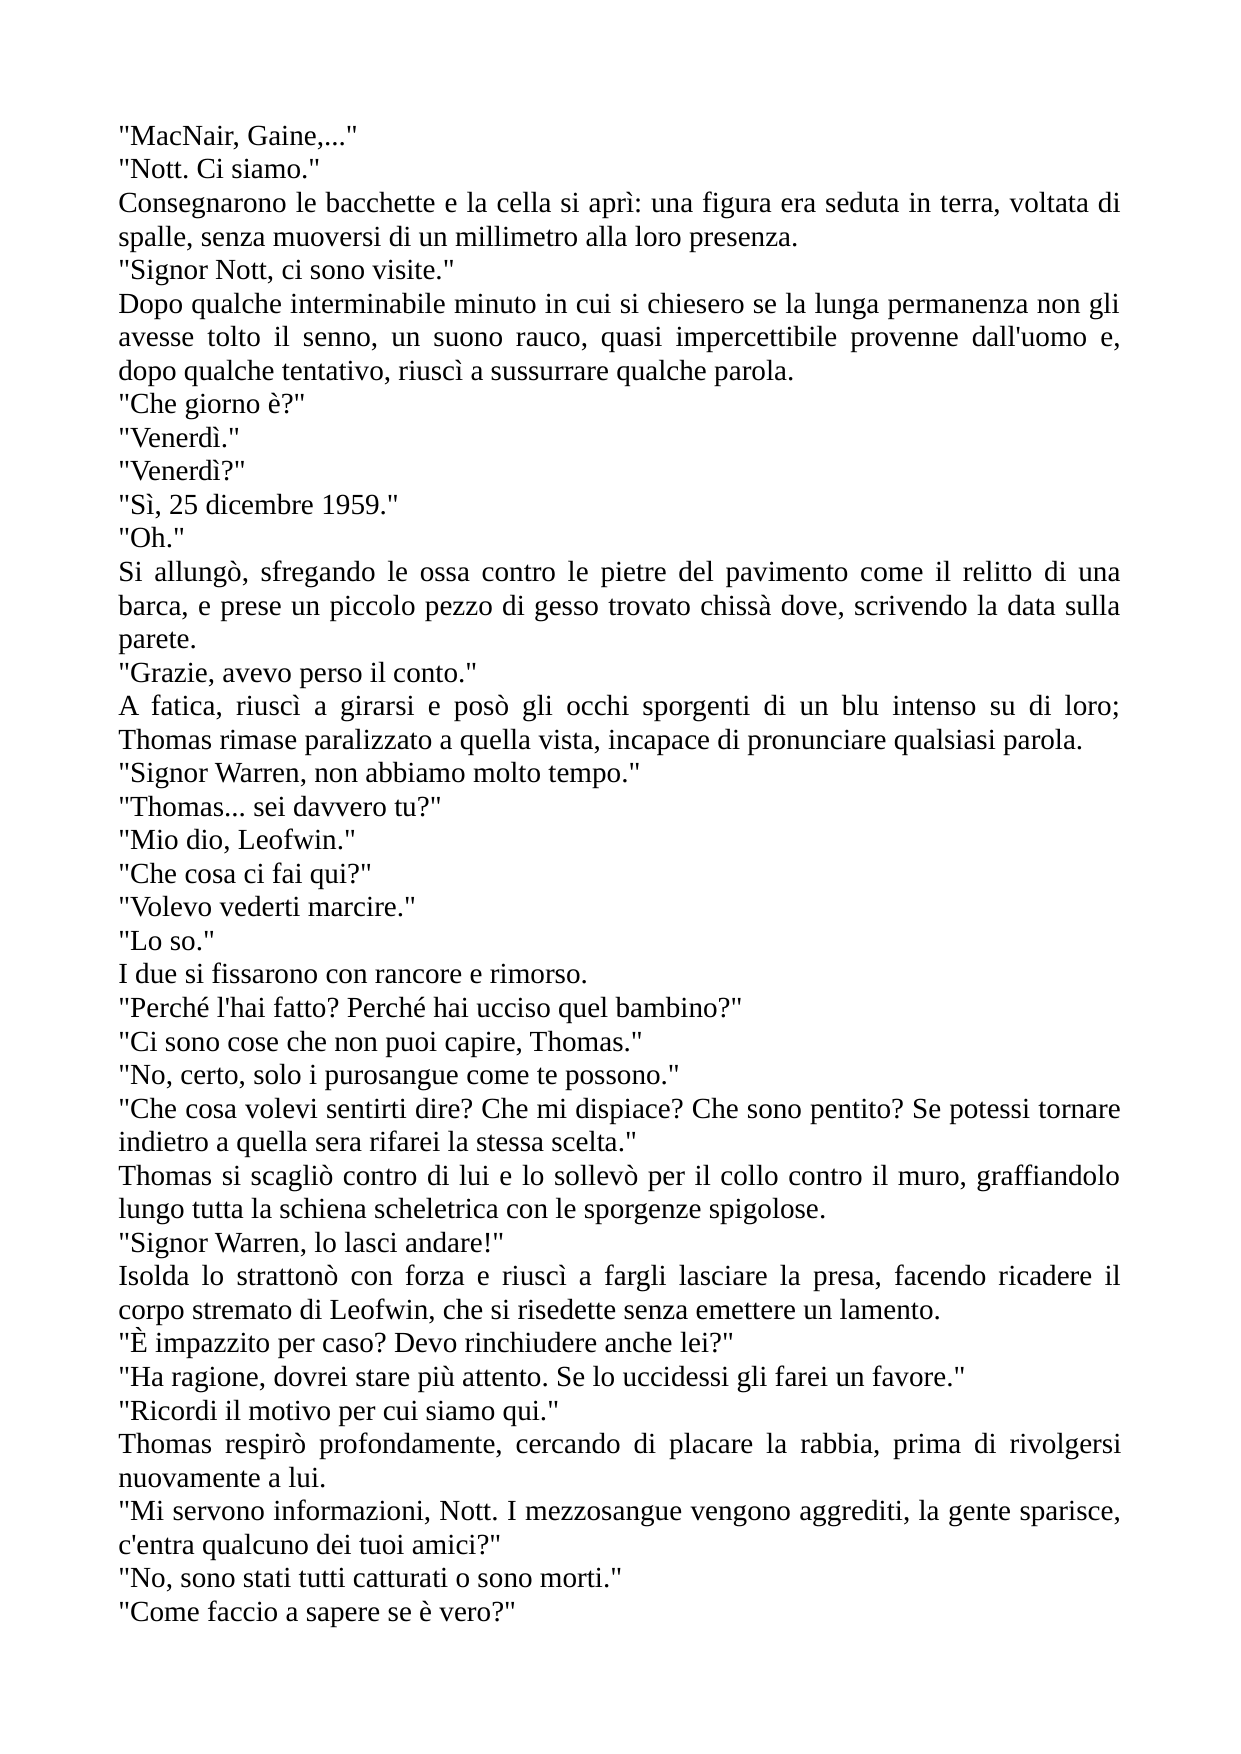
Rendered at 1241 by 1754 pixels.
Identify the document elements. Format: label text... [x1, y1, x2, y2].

text "Oh." [118, 521, 1122, 554]
text "Venerdì." [118, 420, 1122, 453]
text "Nott. Ci siamo." [118, 152, 1122, 185]
text "Lo so." [118, 923, 1122, 957]
text "Volevo vederti marcire." [118, 889, 1122, 923]
text Si allungò, sfregando le ossa contro le pietre del pavimento come il relitto di una barca, e prese un piccolo pezzo di gesso trovato chissà dove, scrivendo la data sulla parete. [118, 554, 1122, 655]
text I due si fissarono con rancore e rimorso. [118, 957, 1122, 990]
text "Thomas... sei davvero tu?" [118, 789, 1122, 822]
text "No, sono stati tutti catturati o sono morti." [118, 1560, 1122, 1594]
text "Che giorno è?" [118, 386, 1122, 420]
text "Ci sono cose che non puoi capire, Thomas." [118, 1024, 1122, 1057]
text "È impazzito per caso? Devo rinchiudere anche lei?" [118, 1326, 1122, 1359]
text "Perché l'hai fatto? Perché hai ucciso quel bambino?" [118, 990, 1122, 1024]
text "MacNair, Gaine,..." [118, 118, 1122, 152]
text Thomas respirò profondamente, cercando di placare la rabbia, prima di rivolgersi nuovamente a lui. [118, 1426, 1122, 1493]
text "Venerdì?" [118, 453, 1122, 487]
text "Sì, 25 dicembre 1959." [118, 487, 1122, 521]
text "Che cosa ci fai qui?" [118, 856, 1122, 889]
text "Signor Nott, ci sono visite." [118, 252, 1122, 286]
text "Signor Warren, lo lasci andare!" [118, 1225, 1122, 1258]
text "Che cosa volevi sentirti dire? Che mi dispiace? Che sono pentito? Se potessi tornare indietro a quella sera rifarei la stessa scelta." [118, 1091, 1122, 1158]
text "Grazie, avevo perso il conto." [118, 655, 1122, 688]
text "Come faccio a sapere se è vero?" [118, 1594, 1122, 1627]
text "Signor Warren, non abbiamo molto tempo." [118, 755, 1122, 789]
text "Mi servono informazioni, Nott. I mezzosangue vengono aggrediti, la gente sparisce, c'entra qualcuno dei tuoi amici?" [118, 1493, 1122, 1560]
text "Ha ragione, dovrei stare più attento. Se lo uccidessi gli farei un favore." [118, 1359, 1122, 1393]
text Consegnarono le bacchette e la cella si aprì: una figura era seduta in terra, voltata di spalle, senza muoversi di un millimetro alla loro presenza. [118, 185, 1122, 252]
text "No, certo, solo i purosangue come te possono." [118, 1057, 1122, 1091]
text Dopo qualche interminabile minuto in cui si chiesero se la lunga permanenza non gli avesse tolto il senno, un suono rauco, quasi impercettibile provenne dall'uomo e, dopo qualche tentativo, riuscì a sussurrare qualche parola. [118, 286, 1122, 386]
text A fatica, riuscì a girarsi e posò gli occhi sporgenti di un blu intenso su di loro; Thomas rimase paralizzato a quella vista, incapace di pronunciare qualsiasi parola. [118, 688, 1122, 755]
text "Mio dio, Leofwin." [118, 822, 1122, 856]
text "Ricordi il motivo per cui siamo qui." [118, 1393, 1122, 1426]
text Isolda lo strattonò con forza e riuscì a fargli lasciare la presa, facendo ricadere il corpo stremato di Leofwin, che si risedette senza emettere un lamento. [118, 1258, 1122, 1326]
text Thomas si scagliò contro di lui e lo sollevò per il collo contro il muro, graffiandolo lungo tutta la schiena scheletrica con le sporgenze spigolose. [118, 1158, 1122, 1225]
